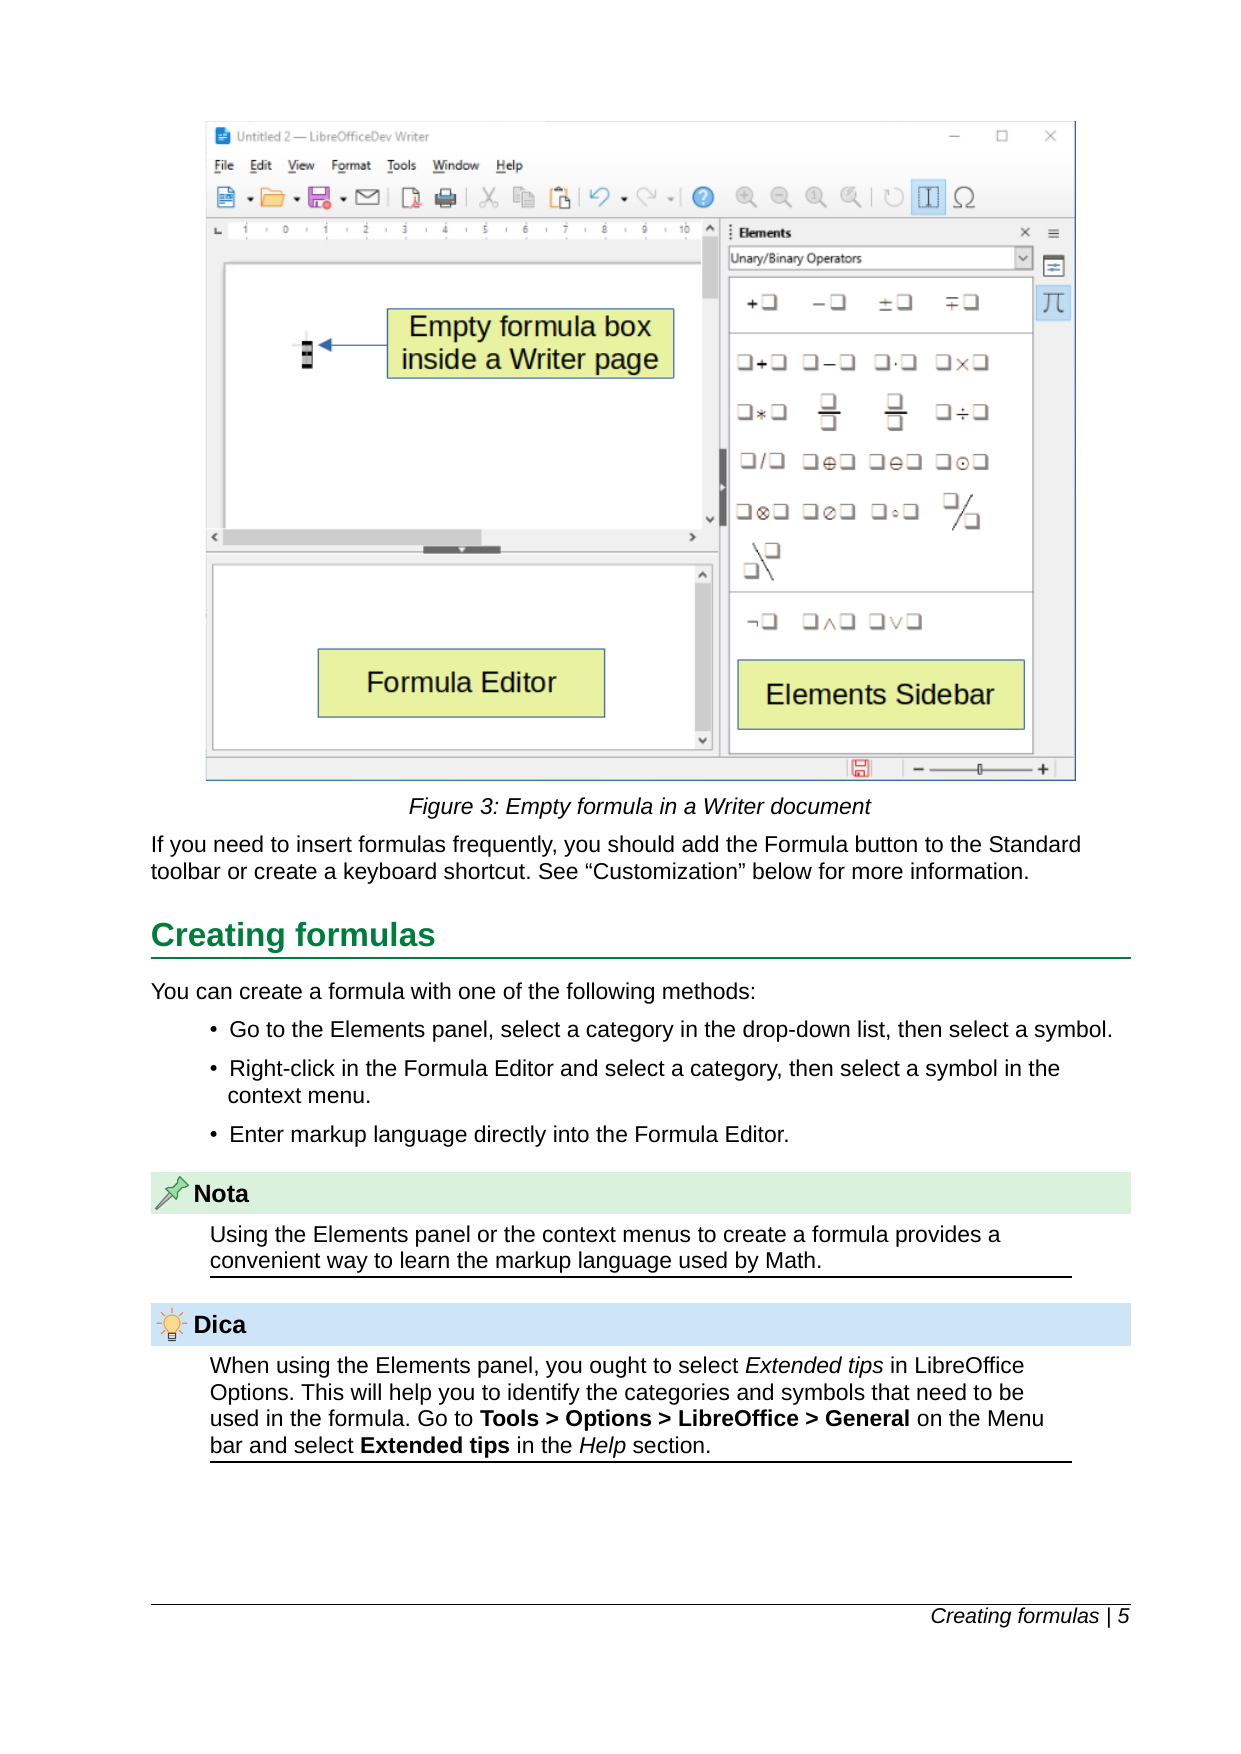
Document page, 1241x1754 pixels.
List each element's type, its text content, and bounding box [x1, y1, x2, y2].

list Right-click in the Formula Editor and select a category, then select a symbol in the context menu. [209, 1055, 1131, 1108]
subtitle Dica [151, 1303, 1131, 1346]
list Go to the Elements panel, select a category in the drop-down list, then select a symbol. [209, 1016, 1131, 1043]
list You can create a formula with one of the following methods: [151, 978, 1131, 1004]
text Figure 3: Empty formula in a Writer document [206, 793, 1076, 819]
text Using the Elements panel or the context menus to create a formula provides a convenient way to learn the markup language used by Math. [209, 1221, 1072, 1278]
subtitle Creating formulas [151, 915, 1131, 957]
picture [205, 121, 1076, 781]
list Enter markup language directly into the Formula Editor. [209, 1121, 1131, 1147]
text If you need to insert formulas frequently, you should add the Formula button to the Standard toolbar or create a keyboard shortcut. See “Customization” below for more information. [151, 831, 1131, 884]
text When using the Elements panel, you ought to select Extended tips in LibreOffice Options. This will help you to identify the categories and symbols that need to be used in the formula. Go to Tools > Options > LibreOffice > General on the Menu bar and select Extended tips in the Help section. [209, 1352, 1072, 1463]
subtitle Nota [193, 1172, 1131, 1214]
